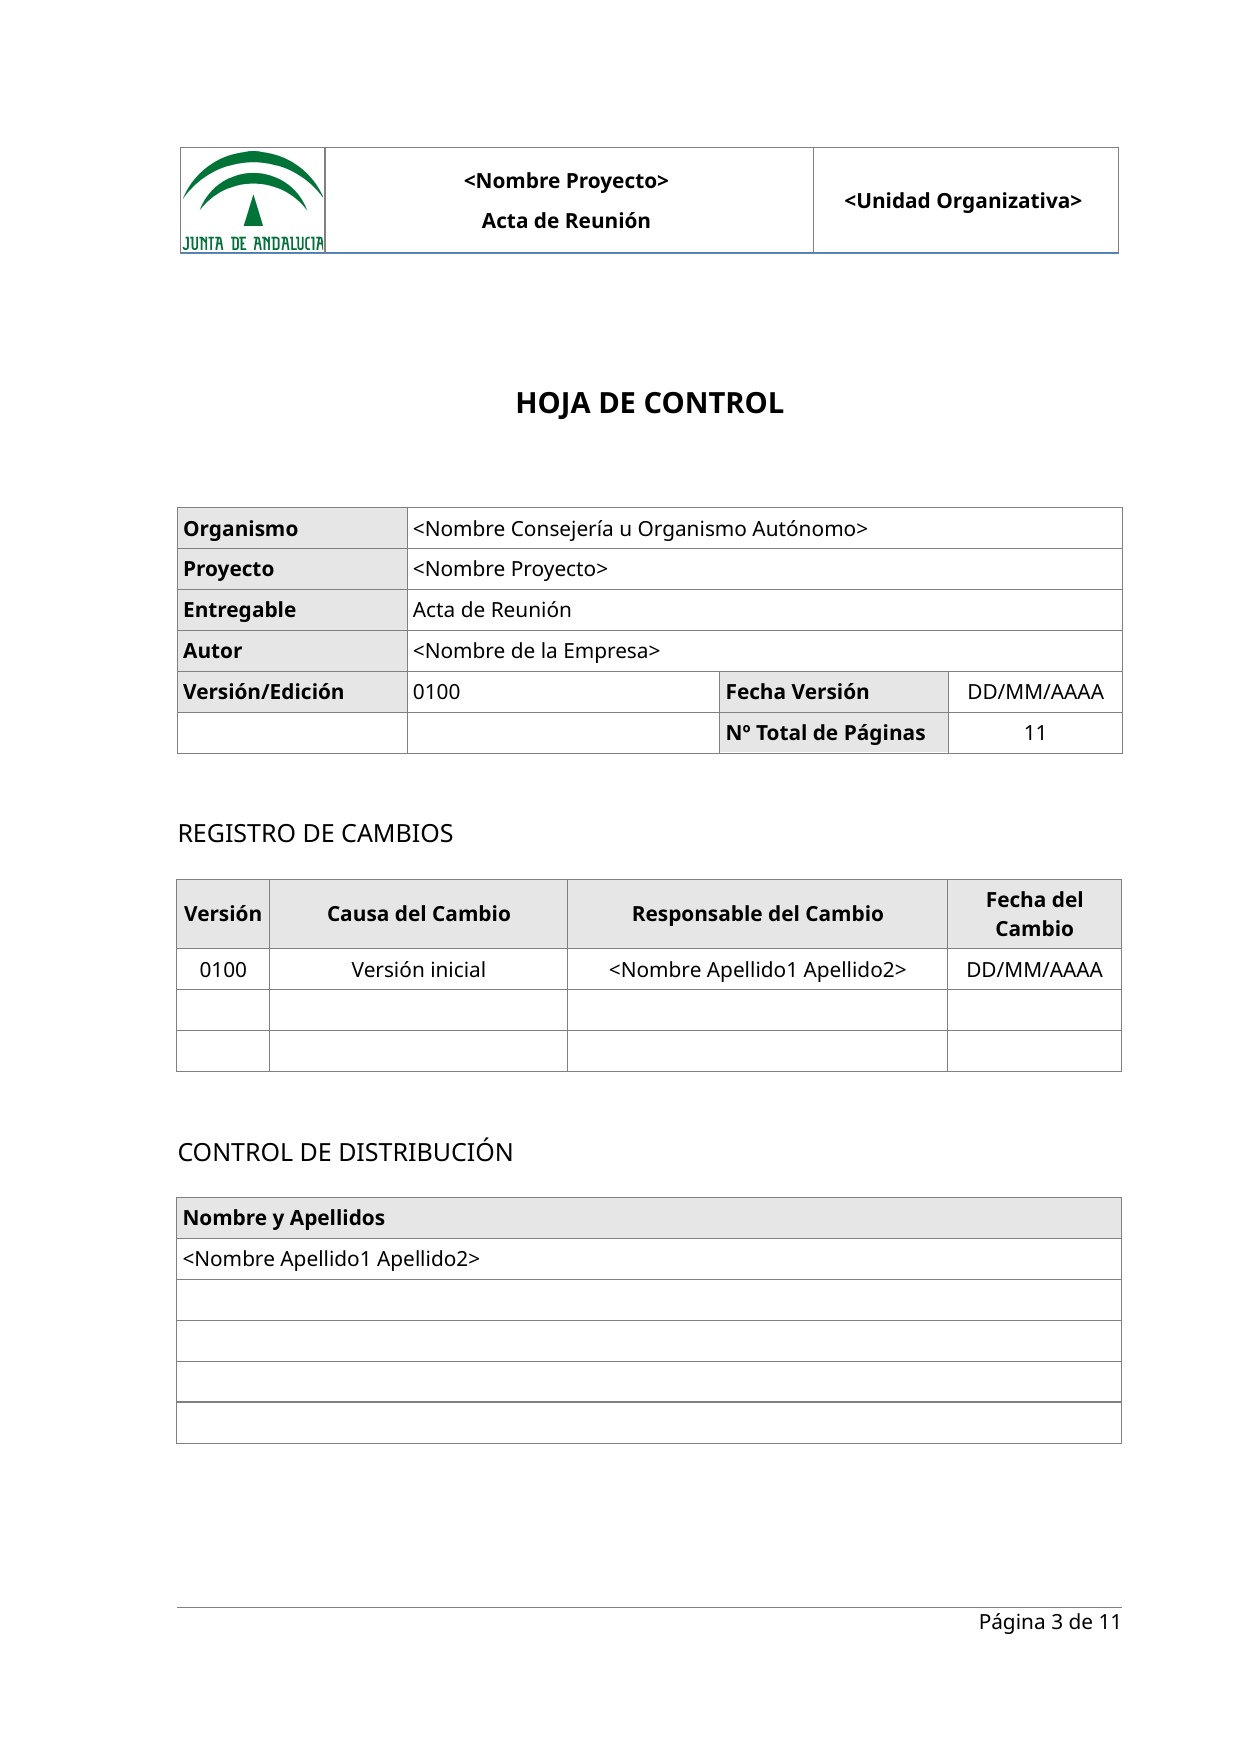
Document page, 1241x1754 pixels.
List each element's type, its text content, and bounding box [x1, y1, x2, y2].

table_cell [270, 990, 567, 1030]
table_header Organismo [178, 508, 407, 548]
table_cell [408, 713, 719, 752]
picture [182, 151, 324, 250]
table_cell [177, 990, 269, 1030]
table_cell <Nombre Proyecto> [408, 549, 1122, 589]
text CONTROL DE DISTRIBUCIÓN [177, 1134, 1122, 1168]
table_cell 9 [949, 713, 1122, 752]
table_header <Nombre Consejería u Organismo Autónomo> [408, 508, 1122, 548]
table_cell Entregable [178, 590, 407, 630]
text REGISTRO DE CAMBIOS [177, 816, 1122, 850]
table_cell Versión inicial [270, 949, 567, 989]
table_cell [948, 1031, 1121, 1071]
table_cell [177, 1280, 1121, 1319]
table_cell [568, 1031, 947, 1071]
table_cell [948, 990, 1121, 1030]
text HOJA DE CONTROL [177, 382, 1122, 422]
table_header Fecha del Cambio [948, 880, 1121, 948]
table_cell 0100 [177, 949, 269, 989]
table_cell <Nombre Apellido1 Apellido2> [568, 949, 947, 989]
table_cell [177, 1321, 1121, 1361]
table_header Nombre y Apellidos [177, 1198, 1121, 1238]
table_cell [270, 1031, 567, 1071]
table_cell 0100 [408, 672, 719, 712]
table_cell Fecha Versión [720, 672, 948, 712]
table_cell Nº Total de Páginas [720, 713, 948, 752]
table_cell [568, 990, 947, 1030]
table_cell DD/MM/AAAA [948, 949, 1121, 989]
table_header Versión [177, 880, 269, 948]
table_cell [178, 713, 407, 752]
table_cell Versión/Edición [178, 672, 407, 712]
table_cell [177, 1031, 269, 1071]
table_cell Acta de Reunión [408, 590, 1122, 630]
table_header Responsable del Cambio [568, 880, 947, 948]
table_cell Autor [178, 631, 407, 671]
table_cell Proyecto [178, 549, 407, 589]
table_cell DD/MM/AAAA [949, 672, 1122, 712]
table_cell [177, 1362, 1121, 1401]
table_header Causa del Cambio [270, 880, 567, 948]
table_cell [177, 1403, 1121, 1442]
table_cell <Nombre de la Empresa> [408, 631, 1122, 671]
table_cell <Nombre Apellido1 Apellido2> [177, 1239, 1121, 1279]
